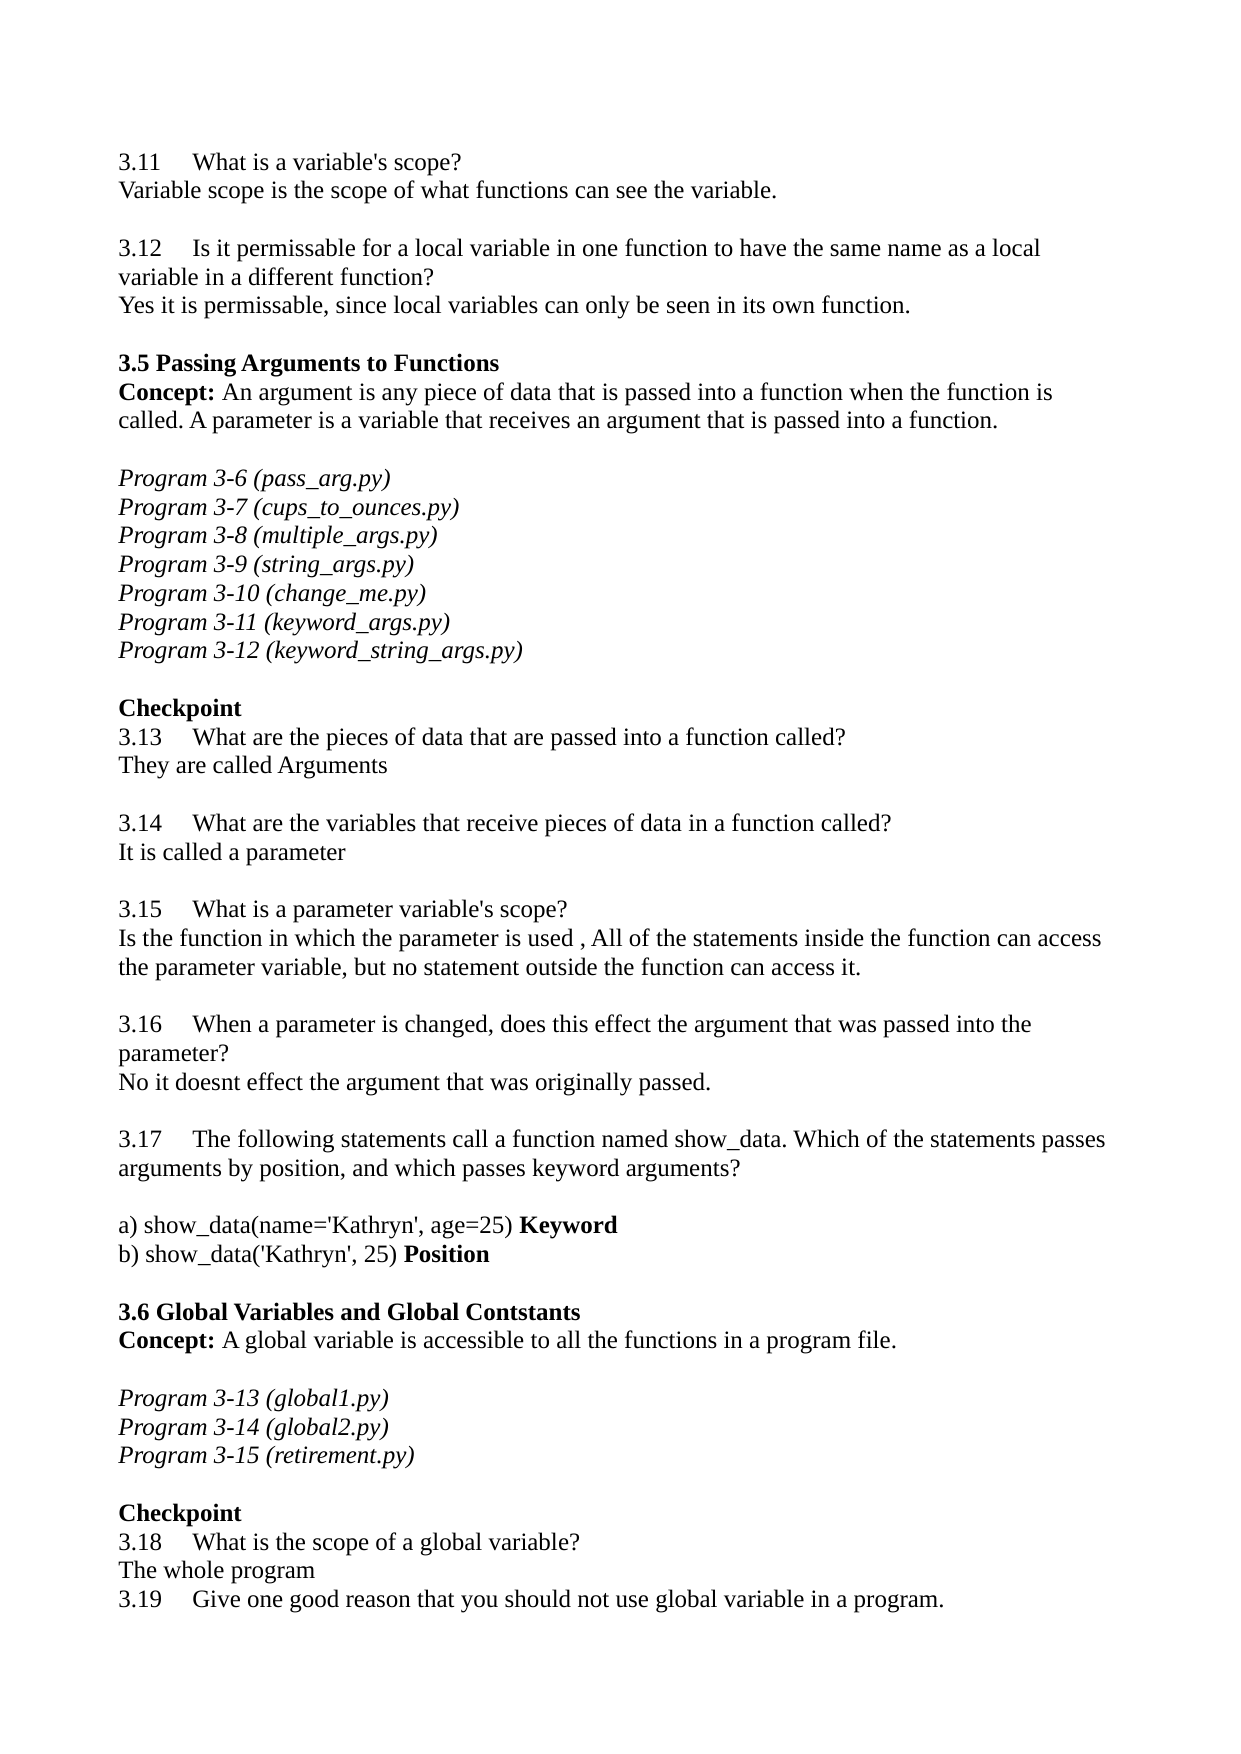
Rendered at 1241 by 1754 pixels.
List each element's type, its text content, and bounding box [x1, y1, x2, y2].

text They are called Arguments [118, 751, 1122, 779]
text 3.6 Global Variables and Global Contstants [118, 1297, 1122, 1326]
text 3.17 The following statements call a function named show_data. Which of the statements passes arguments by position, and which passes keyword arguments? [118, 1124, 1122, 1182]
text It is called a parameter [118, 837, 1122, 866]
text Program 3-8 (multiple_args.py) [118, 521, 1122, 549]
text 3.15 What is a parameter variable's scope? [118, 894, 1122, 923]
text b) show_data('Kathryn', 25) Position [118, 1239, 1122, 1268]
text Program 3-13 (global1.py) [118, 1383, 1122, 1412]
text 3.11 What is a variable's scope? [118, 147, 1122, 176]
text Checkpoint [118, 1498, 1122, 1527]
text Program 3-7 (cups_to_ounces.py) [118, 492, 1122, 521]
text 3.5 Passing Arguments to Functions [118, 348, 1122, 377]
text 3.12 Is it permissable for a local variable in one function to have the same name as a local variable in a different function? [118, 233, 1122, 291]
text Concept: A global variable is accessible to all the functions in a program file. [118, 1326, 1122, 1354]
text Yes it is permissable, since local variables can only be seen in its own function. [118, 291, 1122, 319]
text Program 3-11 (keyword_args.py) [118, 607, 1122, 636]
text Program 3-10 (change_me.py) [118, 578, 1122, 607]
text The whole program [118, 1556, 1122, 1584]
text Is the function in which the parameter is used , All of the statements inside the function can access the parameter variable, but no statement outside the function can access it. [118, 923, 1122, 981]
text Variable scope is the scope of what functions can see the variable. [118, 176, 1122, 204]
text Concept: An argument is any piece of data that is passed into a function when the function is called. A parameter is a variable that receives an argument that is passed into a function. [118, 377, 1122, 434]
text Program 3-14 (global2.py) [118, 1412, 1122, 1441]
text Checkpoint [118, 693, 1122, 722]
text a) show_data(name='Kathryn', age=25) Keyword [118, 1211, 1122, 1239]
text 3.16 When a parameter is changed, does this effect the argument that was passed into the parameter? [118, 1009, 1122, 1067]
text Program 3-9 (string_args.py) [118, 549, 1122, 578]
text 3.19 Give one good reason that you should not use global variable in a program. [118, 1584, 1122, 1613]
text Program 3-6 (pass_arg.py) [118, 463, 1122, 492]
text 3.14 What are the variables that receive pieces of data in a function called? [118, 808, 1122, 837]
text No it doesnt effect the argument that was originally passed. [118, 1067, 1122, 1096]
text Program 3-15 (retirement.py) [118, 1441, 1122, 1469]
text Program 3-12 (keyword_string_args.py) [118, 636, 1122, 664]
text 3.18 What is the scope of a global variable? [118, 1527, 1122, 1556]
text 3.13 What are the pieces of data that are passed into a function called? [118, 722, 1122, 751]
